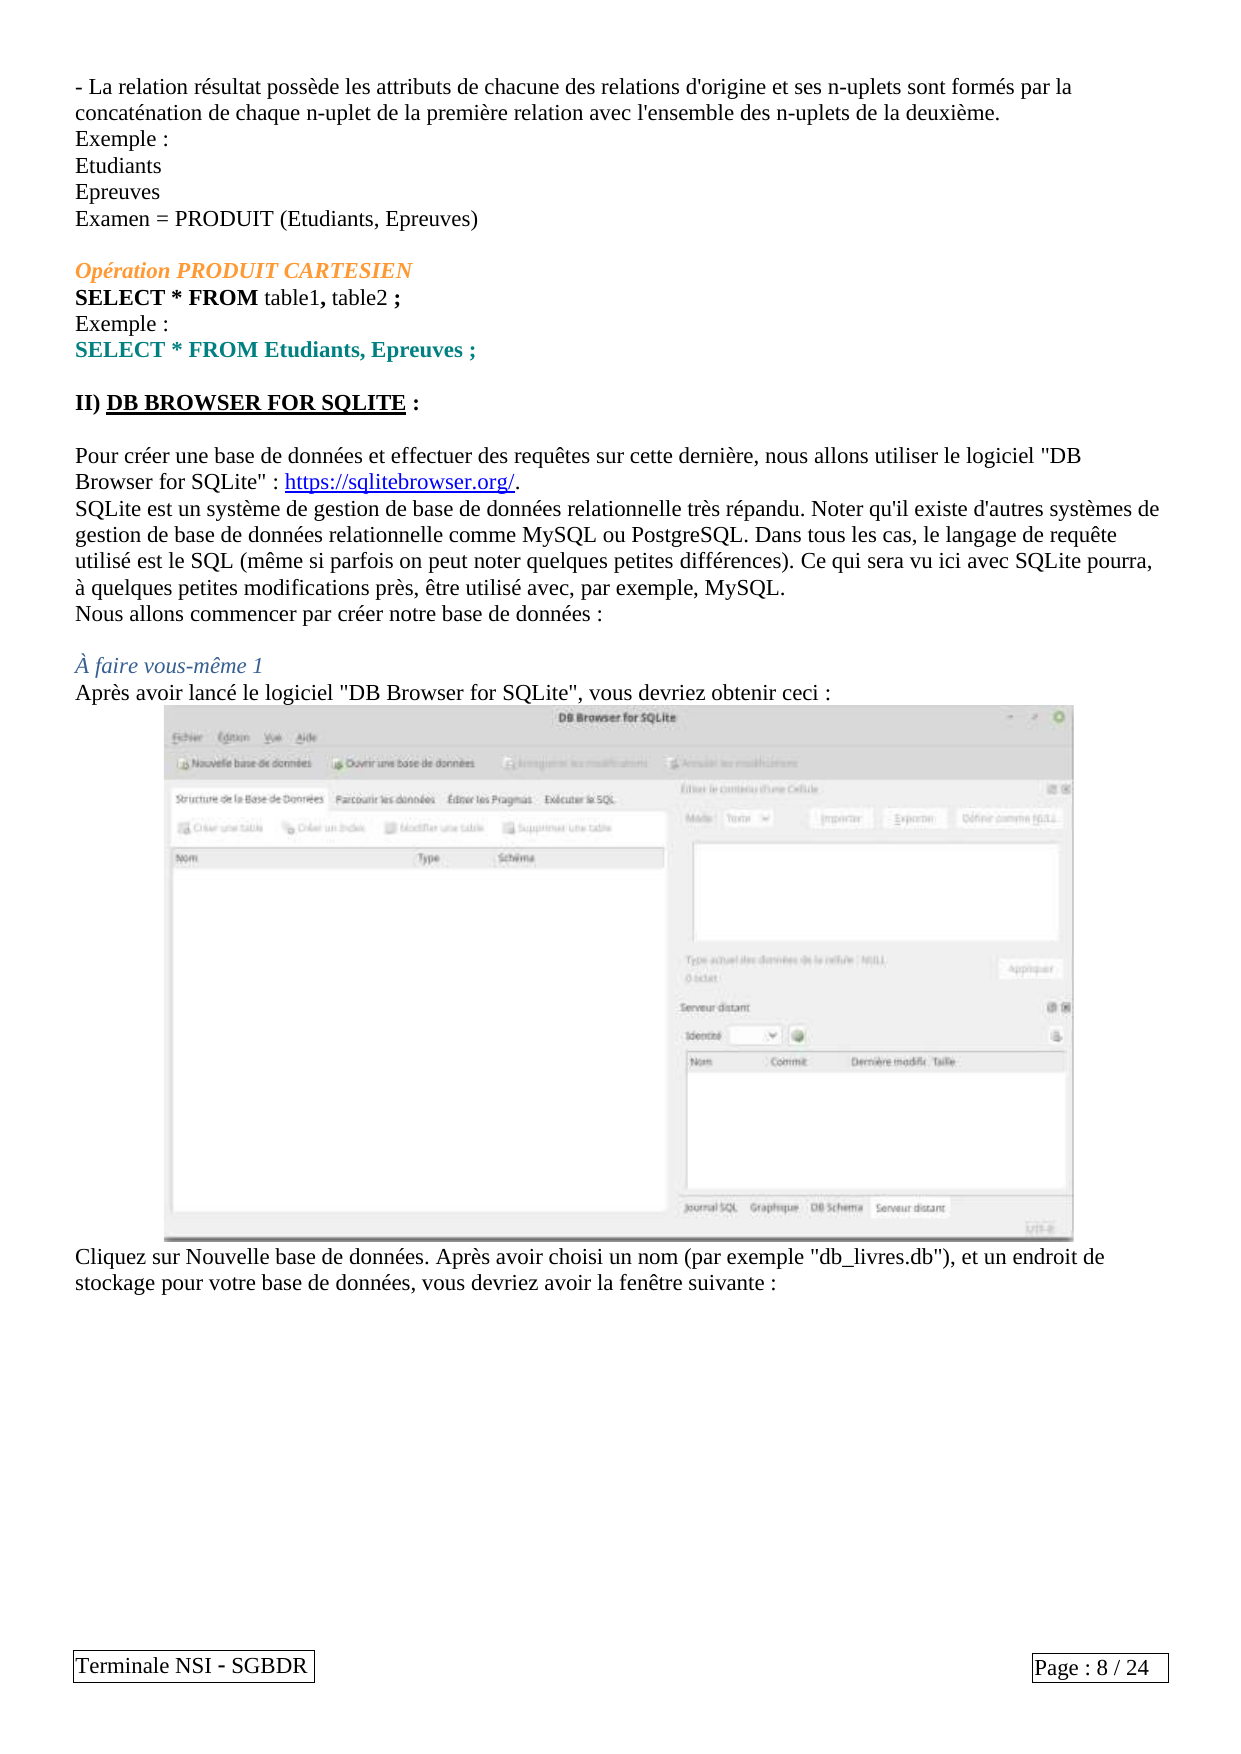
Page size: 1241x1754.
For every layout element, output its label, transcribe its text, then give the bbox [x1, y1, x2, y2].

text À faire vous-même 1 [75, 653, 1188, 679]
text Etudiants Epreuves [75, 152, 163, 205]
text Après avoir lancé le logiciel "DB Browser for SQLite", vous devriez obtenir ceci : [75, 679, 1188, 705]
list DB BROWSER FOR SQLITE : [75, 389, 1188, 416]
text Opération PRODUIT CARTESIEN SELECT * FROM table1, table2 ; Exemple : [75, 257, 414, 336]
text Examen = PRODUIT (Etudiants, Epreuves) [75, 205, 1188, 231]
list La relation résultat possède les attributs de chacune des relations d'origine et ses n-uplets sont formés par la concaténation de chaque n-uplet de la première relation avec l'ensemble des n-uplets de la deuxième. [75, 73, 1074, 126]
text Exemple : [75, 126, 1188, 152]
picture [163, 705, 1074, 1242]
text Cliquez sur Nouvelle base de données. Après avoir choisi un nom (par exemple "db_livres.db"), et un endroit de stockage pour votre base de données, vous devriez avoir la fenêtre suivante : [75, 1243, 1107, 1295]
text SQLite est un système de gestion de base de données relationnelle très répandu. Noter qu'il existe d'autres systèmes de gestion de base de données relationnelle comme MySQL ou PostgreSQL. Dans tous les cas, le langage de requête utilisé est le SQL (même si parfois on peut noter quelques petites différences). Ce qui sera vu ici avec SQLite pourra, à quelques petites modifications près, être utilisé avec, par exemple, MySQL. [75, 495, 1161, 600]
subtitle SELECT * FROM Etudiants, Epreuves ; [75, 336, 1188, 363]
text Nous allons commencer par créer notre base de données : [75, 600, 1188, 626]
text Pour créer une base de données et effectuer des requêtes sur cette dernière, nous allons utiliser le logiciel "DB Browser for SQLite" : https://sqlitebrowser.org/. [75, 442, 1084, 495]
